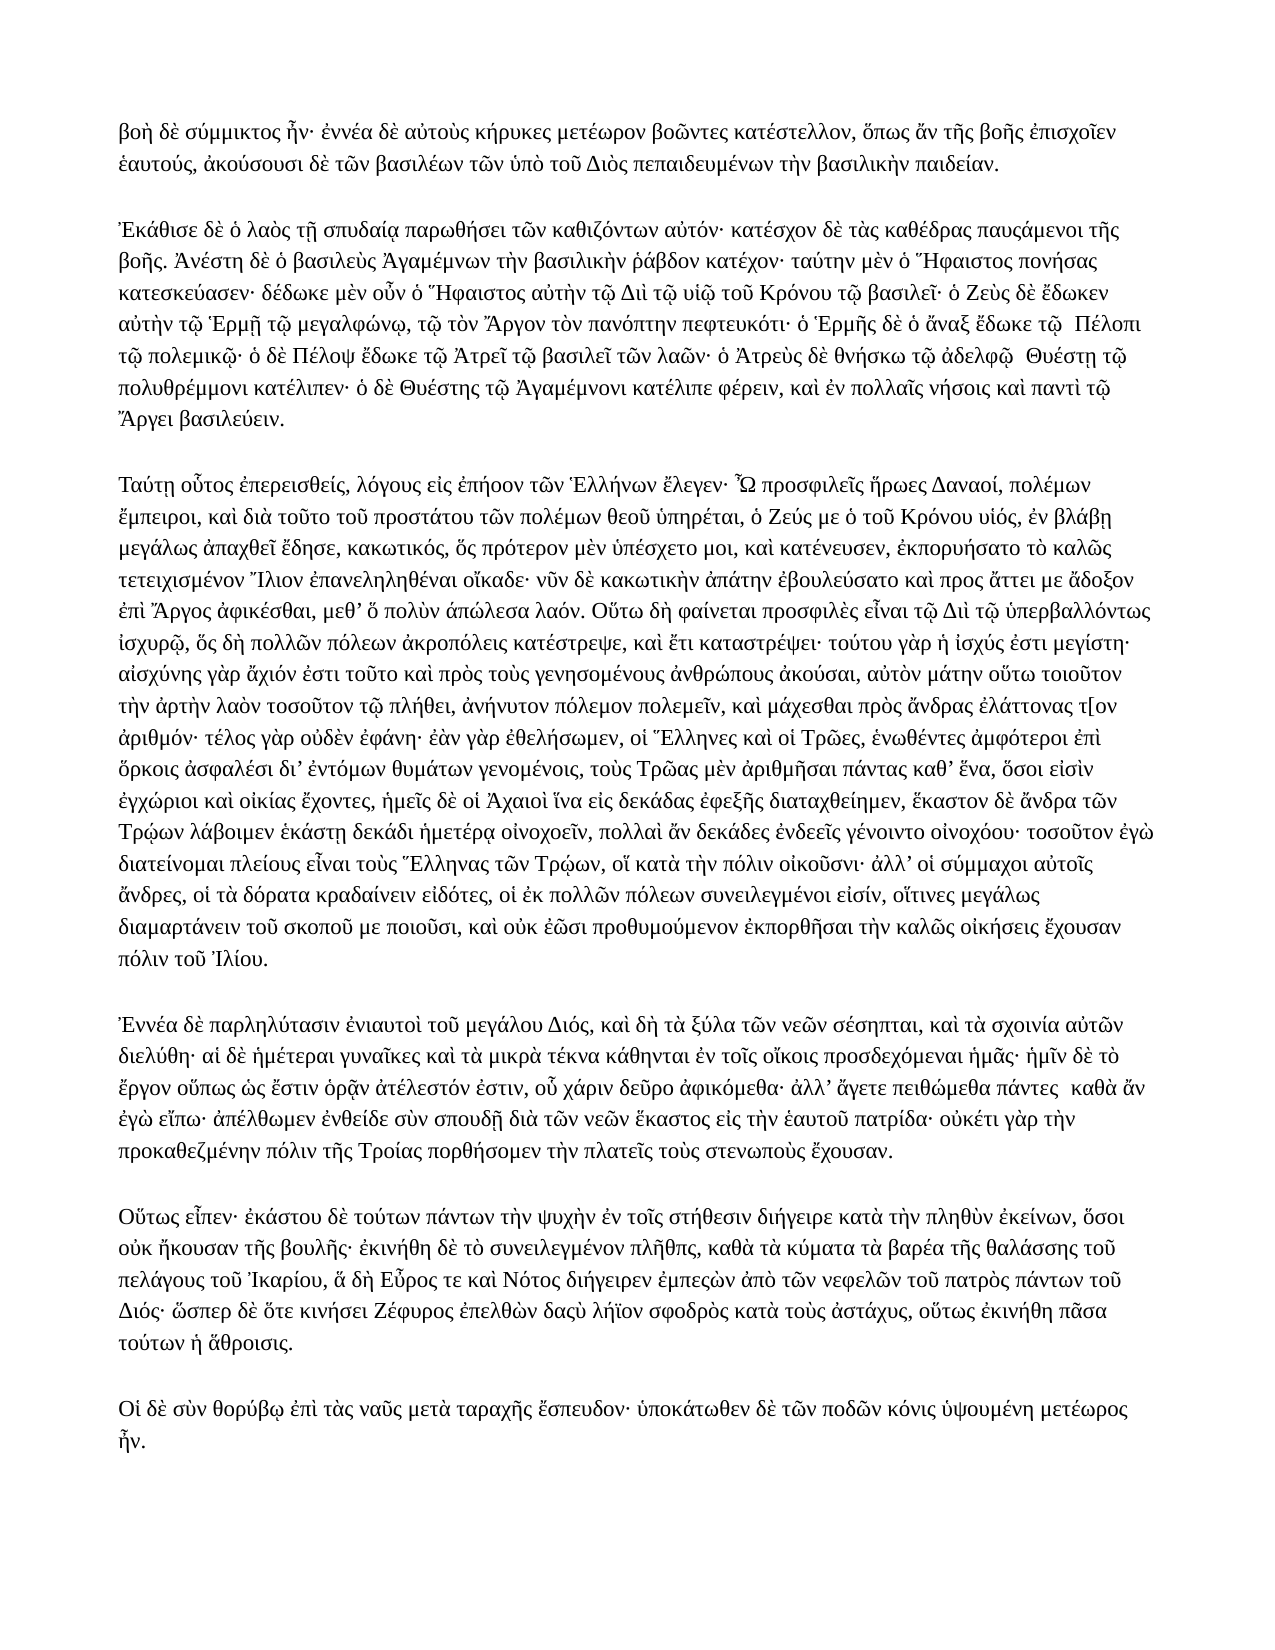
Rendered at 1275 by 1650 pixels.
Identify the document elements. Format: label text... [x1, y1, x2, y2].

text βοὴ δὲ σύμμικτος ἦν· ἐννέα δὲ αὐτοὺς κήρυκες μετέωρον βοῶντες κατέστελλον, ὅπως ἄν τῆς βοῆς ἐπισχοῖεν ἑαυτούς, ἀκούσουσι δὲ τῶν βασιλέων τῶν ὑπὸ τοῦ Διὸς πεπαιδευμένων τὴν βασιλικὴν παιδείαν. [118, 118, 1157, 176]
text Ἐκάθισε δὲ ὁ λαὸς τῇ σπυδαίᾳ παρωθήσει τῶν καθιζόντων αὐτόν· κατέσχον δὲ τὰς καθέδρας παυςάμενοι τῆς βοῆς. Ἀνέστη δὲ ὁ βασιλεὺς Ἀγαμέμνων τὴν βασιλικὴν ῥάβδον κατέχον· ταύτην μὲν ὁ Ἥφαιστος πονήσας κατεσκεύασεν· δέδωκε μὲν οὖν ὁ Ἥφαιστος αὐτὴν τῷ Διὶ τῷ υἱῷ τοῦ Κρόνου τῷ βασιλεῖ· ὁ Ζεὺς δὲ ἔδωκεν αὐτὴν τῷ Ἑρμῇ τῷ μεγαλφώνῳ, τῷ τὸν Ἄργον τὸν πανόπτην πεφτευκότι· ὁ Ἑρμῆς δὲ ὁ ἄναξ ἔδωκε τῷ Πέλοπι τῷ πολεμικῷ· ὁ δὲ Πέλοψ ἔδωκε τῷ Ἀτρεῖ τῷ βασιλεῖ τῶν λαῶν· ὁ Ἀτρεὺς δὲ θνήσκω τῷ ἀδελφῷ Θυέστῃ τῷ πολυθρέμμονι κατέλιπεν· ὁ δὲ Θυέστης τῷ Ἀγαμέμνονι κατέλιπε φέρειν, καὶ ἐν πολλαῖς νήσοις καὶ παντὶ τῷ Ἄργει βασιλεύειν. [118, 216, 1157, 431]
text Οὕτως εἶπεν· ἐκάστου δὲ τούτων πάντων τὴν ψυχὴν ἐν τοῖς στήθεσιν διήγειρε κατὰ τὴν πληθὺν ἐκείνων, ὅσοι οὐκ ἤκουσαν τῆς βουλῆς· ἐκινήθη δὲ τὸ συνειλεγμένον πλῆθπς, καθὰ τὰ κύματα τὰ βαρέα τῆς θαλάσσης τοῦ πελάγους τοῦ Ἰκαρίου, ἅ δὴ Εὖρος τε καὶ Νότος διήγειρεν ἐμπεςὼν ἀπὸ τῶν νεφελῶν τοῦ πατρὸς πάντων τοῦ Διός· ὥσπερ δὲ ὅτε κινήσει Ζέφυρος ἐπελθὼν δαςὺ λήϊον σφοδρὸς κατὰ τοὺς ἀστάχυς, οὕτως ἐκινήθη πᾶσα τούτων ἡ ἅθροισις. [118, 1203, 1157, 1356]
text Ταύτῃ οὗτος ἐπερεισθείς, λόγους εἰς ἐπήοον τῶν Ἑλλήνων ἔλεγεν· Ὦ προσφιλεῖς ἥρωες Δαναοί, πολέμων ἔμπειροι, καὶ διὰ τοῦτο τοῦ προστάτου τῶν πολέμων θεοῦ ὑπηρέται, ὁ Ζεύς με ὁ τοῦ Κρόνου υἱός, ἐν βλάβῃ μεγάλως ἀπαχθεῖ ἔδησε, κακωτικός, ὅς πρότερον μὲν ὑπέσχετο μοι, καὶ κατένευσεν, ἐκπορυήσατο τὸ καλῶς τετειχισμένον Ἴλιον ἐπανεληληθέναι οἴκαδε· νῦν δὲ κακωτικὴν ἀπάτην ἐβουλεύσατο καὶ προς ἄττει με ἄδοξον ἐπὶ Ἄργος ἀφικέσθαι, μεθ’ ὅ πολὺν άπώλεσα λαόν. Οὕτω δὴ φαίνεται προσφιλὲς εἶναι τῷ Διὶ τῷ ὑπερβαλλόντως ἰσχυρῷ, ὅς δὴ πολλῶν πόλεων ἀκροπόλεις κατέστρεψε, καὶ ἔτι καταστρέψει· τούτου γὰρ ἡ ἰσχύς ἐστι μεγίστη· αἰσχύνης γὰρ ἄχιόν ἐστι τοῦτο καὶ πρὸς τοὺς γενησομένους ἀνθρώπους ἀκούσαι, αὐτὸν μάτην οὕτω τοιοῦτον τὴν ἀρτὴν λαὸν τοσοῦτον τῷ πλήθει, ἀνήνυτον πόλεμον πολεμεῖν, καὶ μάχεσθαι πρὸς ἄνδρας ἐλάττονας τ[ον ἀριθμόν· τέλος γὰρ οὐδὲν ἐφάνη· ἐὰν γὰρ ἐθελήσωμεν, οἱ Ἕλληνες καὶ οἱ Τρῶες, ἑνωθέντες ἀμφότεροι ἐπὶ ὅρκοις ἀσφαλέσι δι’ ἐντόμων θυμάτων γενομένοις, τοὺς Τρῶας μὲν ἀριθμῆσαι πάντας καθ’ ἕνα, ὅσοι εἰσὶν ἐγχώριοι καὶ οἰκίας ἔχοντες, ἡμεῖς δὲ οἱ Ἀχαιοὶ ἵνα εἰς δεκάδας ἐφεξῆς διαταχθείημεν, ἕκαστον δὲ ἄνδρα τῶν Τρῴων λάβοιμεν ἑκάστῃ δεκάδι ἡμετέρᾳ οἰνοχοεῖν, πολλαὶ ἄν δεκάδες ἐνδεεῖς γένοιντο οἰνοχόου· τοσοῦτον ἐγὼ διατείνομαι πλείους εἶναι τοὺς Ἕλληνας τῶν Τρῴων, οἵ κατὰ τὴν πόλιν οἰκοῦσνι· ἀλλ’ οἱ σύμμαχοι αὐτοῖς ἄνδρες, οἱ τὰ δόρατα κραδαίνειν εἰδότες, οἱ ἐκ πολλῶν πόλεων συνειλεγμένοι εἰσίν, οἵτινες μεγάλως διαμαρτάνειν τοῦ σκοποῦ με ποιοῦσι, καὶ οὐκ ἐῶσι προθυμούμενον ἐκπορθῆσαι τὴν καλῶς οἰκήσεις ἔχουσαν πόλιν τοῦ Ἰλίου. [118, 471, 1157, 971]
text Οἱ δὲ σὺν θορύβῳ ἐπὶ τὰς ναῦς μετὰ ταραχῆς ἔσπευδον· ὑποκάτωθεν δὲ τῶν ποδῶν κόνις ὑψουμένη μετέωρος ἦν. [118, 1395, 1157, 1453]
text Ἐννέα δὲ παρληλύτασιν ἐνιαυτοὶ τοῦ μεγάλου Διός, καὶ δὴ τὰ ξύλα τῶν νεῶν σέσηπται, καὶ τὰ σχοινία αὐτῶν διελύθη· αἱ δὲ ἡμέτεραι γυναῖκες καὶ τὰ μικρὰ τέκνα κάθηνται ἐν τοῖς οἴκοις προσδεχόμεναι ἡμᾶς· ἡμῖν δὲ τὸ ἔργον οὕπως ὡς ἔστιν ὁρᾷν ἀτέλεστόν ἐστιν, οὗ χάριν δεῦρο ἀφικόμεθα· ἀλλ’ ἄγετε πειθώμεθα πάντες καθὰ ἄν ἐγὼ εἴπω· ἀπέλθωμεν ἐνθείδε σὺν σπουδῇ διὰ τῶν νεῶν ἕκαστος εἰς τὴν ἑαυτοῦ πατρίδα· οὐκέτι γὰρ τὴν προκαθεζμένην πόλιν τῆς Τροίας πορθήσομεν τὴν πλατεῖς τοὺς στενωποὺς ἔχουσαν. [118, 1011, 1157, 1163]
